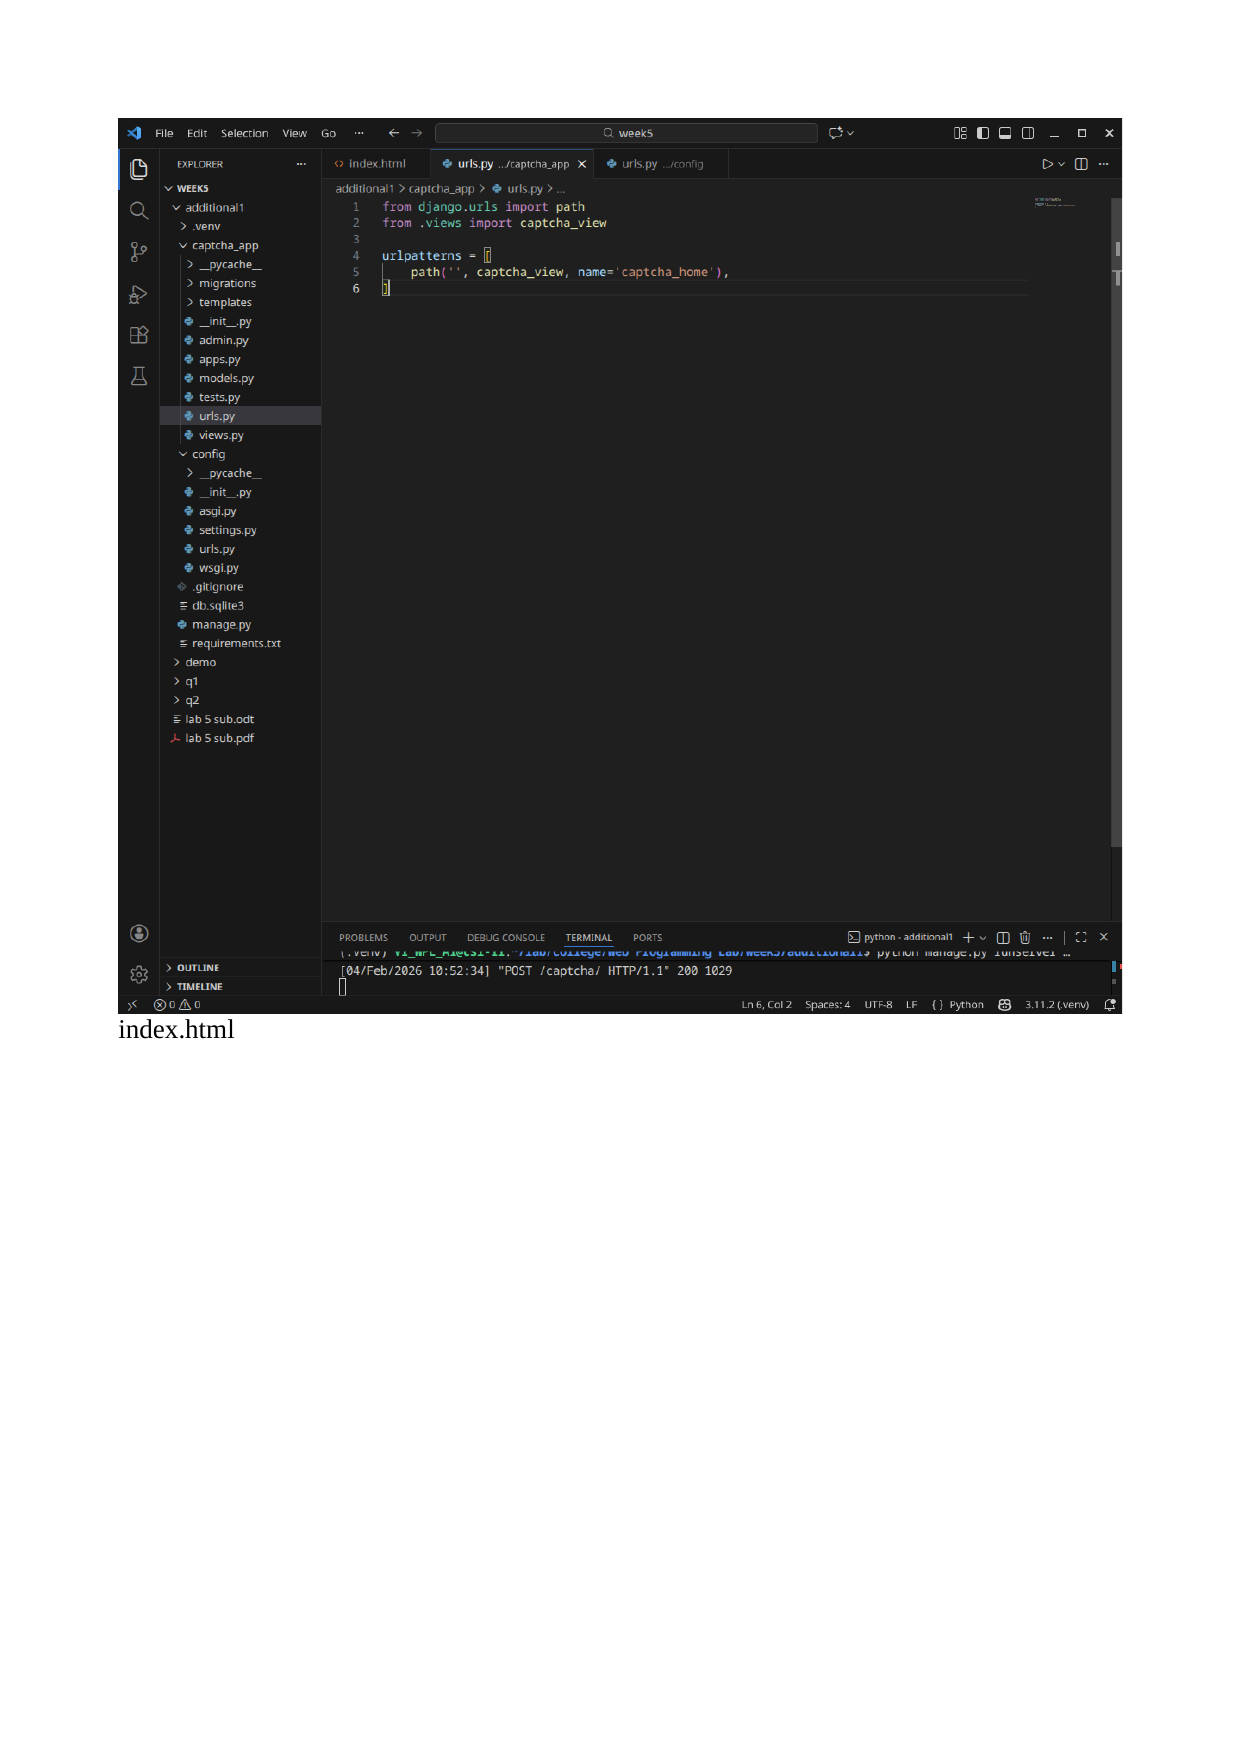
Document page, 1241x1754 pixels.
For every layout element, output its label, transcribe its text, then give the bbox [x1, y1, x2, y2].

picture [118, 118, 1123, 1014]
text index.html [118, 1014, 1122, 1045]
